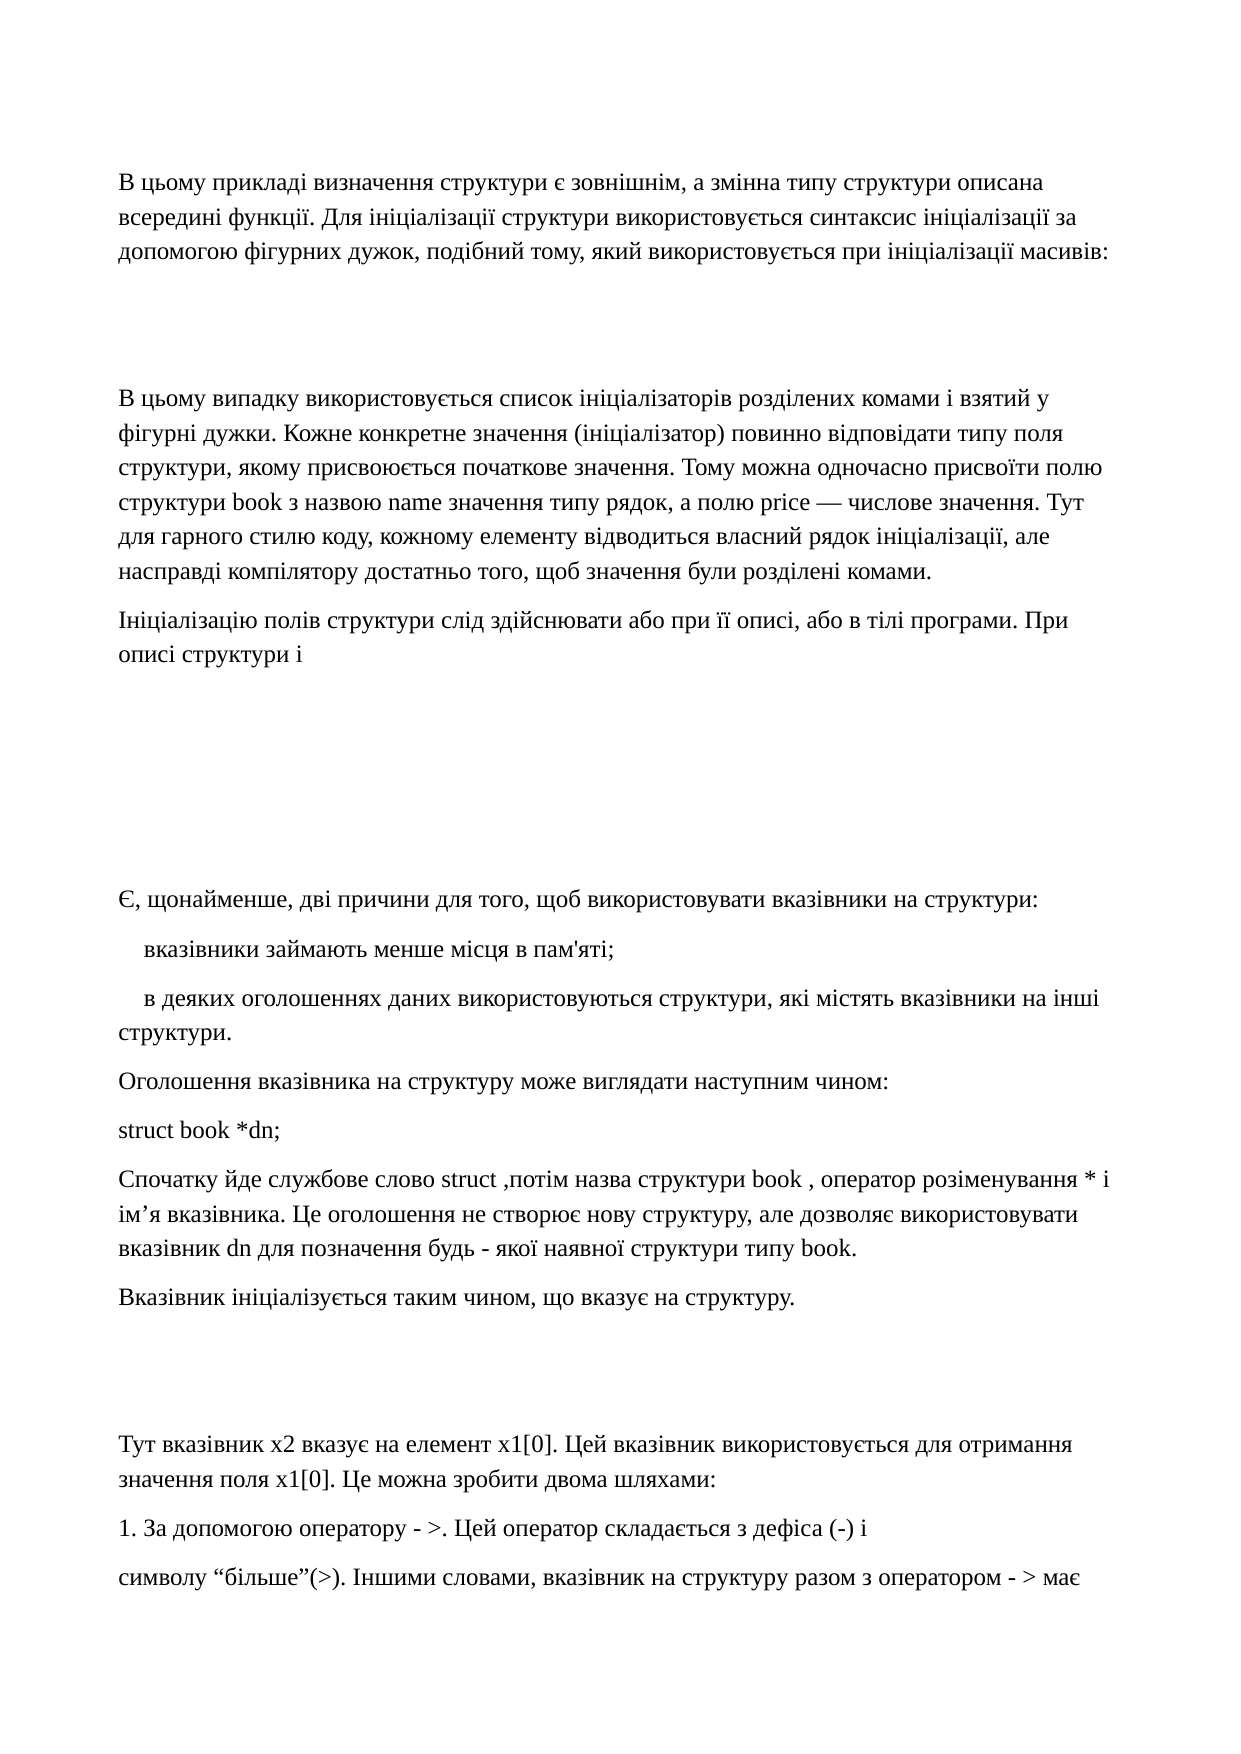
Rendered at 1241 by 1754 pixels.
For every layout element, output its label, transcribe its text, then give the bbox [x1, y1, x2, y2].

text Вказівник ініціалізується таким чином, що вказує на структуру. [118, 1282, 1122, 1311]
text struct book *dn; [118, 1115, 1122, 1144]
text Ініціалізацію полів структури слід здійснювати або при її описі, або в тілі програми. При описі структури і [118, 605, 1122, 668]
text  вказівники займають менше місця в пам'яті; [118, 934, 1122, 962]
text В цьому прикладі визначення структури є зовнішнім, а змінна типу структури описана всередині функції. Для ініціалізації структури використовується синтаксис ініціалізації за допомогою фігурних дужок, подібний тому, який використовується при ініціалізації масивів: [118, 167, 1122, 265]
text  в деяких оголошеннях даних використовуються структури, які містять вказівники на інші структури. [118, 983, 1122, 1046]
text Спочатку йде службове слово struct ,потім назва структури book , оператор розіменування * і ім’я вказівника. Це оголошення не створює нову структуру, але дозволяє використовувати вказівник dn для позначення будь - якої наявної структури типу book. [118, 1164, 1122, 1262]
text 1. За допомогою оператору - >. Цей оператор складається з дефіса (-) і [118, 1513, 1122, 1542]
text символу “більше”(>). Іншими словами, вказівник на структуру разом з оператором - > має [118, 1562, 1122, 1591]
text Оголошення вказівника на структуру може виглядати наступним чином: [118, 1066, 1122, 1095]
text Тут вказівник х2 вказує на елемент х1[0]. Цей вказівник використовується для отримання значення поля х1[0]. Це можна зробити двома шляхами: [118, 1429, 1122, 1493]
text В цьому випадку використовується список ініціалізаторів розділених комами і взятий у фігурні дужки. Кожне конкретне значення (ініціалізатор) повинно відповідати типу поля структури, якому присвоюється початкове значення. Тому можна одночасно присвоїти полю структури book з назвою name значення типу рядок, а полю price — числове значення. Тут для гарного стилю коду, кожному елементу відводиться власний рядок ініціалізації, але насправді компілятору достатньо того, щоб значення були розділені комами. [118, 383, 1122, 584]
text Є, щонайменше, дві причини для того, щоб використовувати вказівники на структури: [118, 884, 1122, 913]
